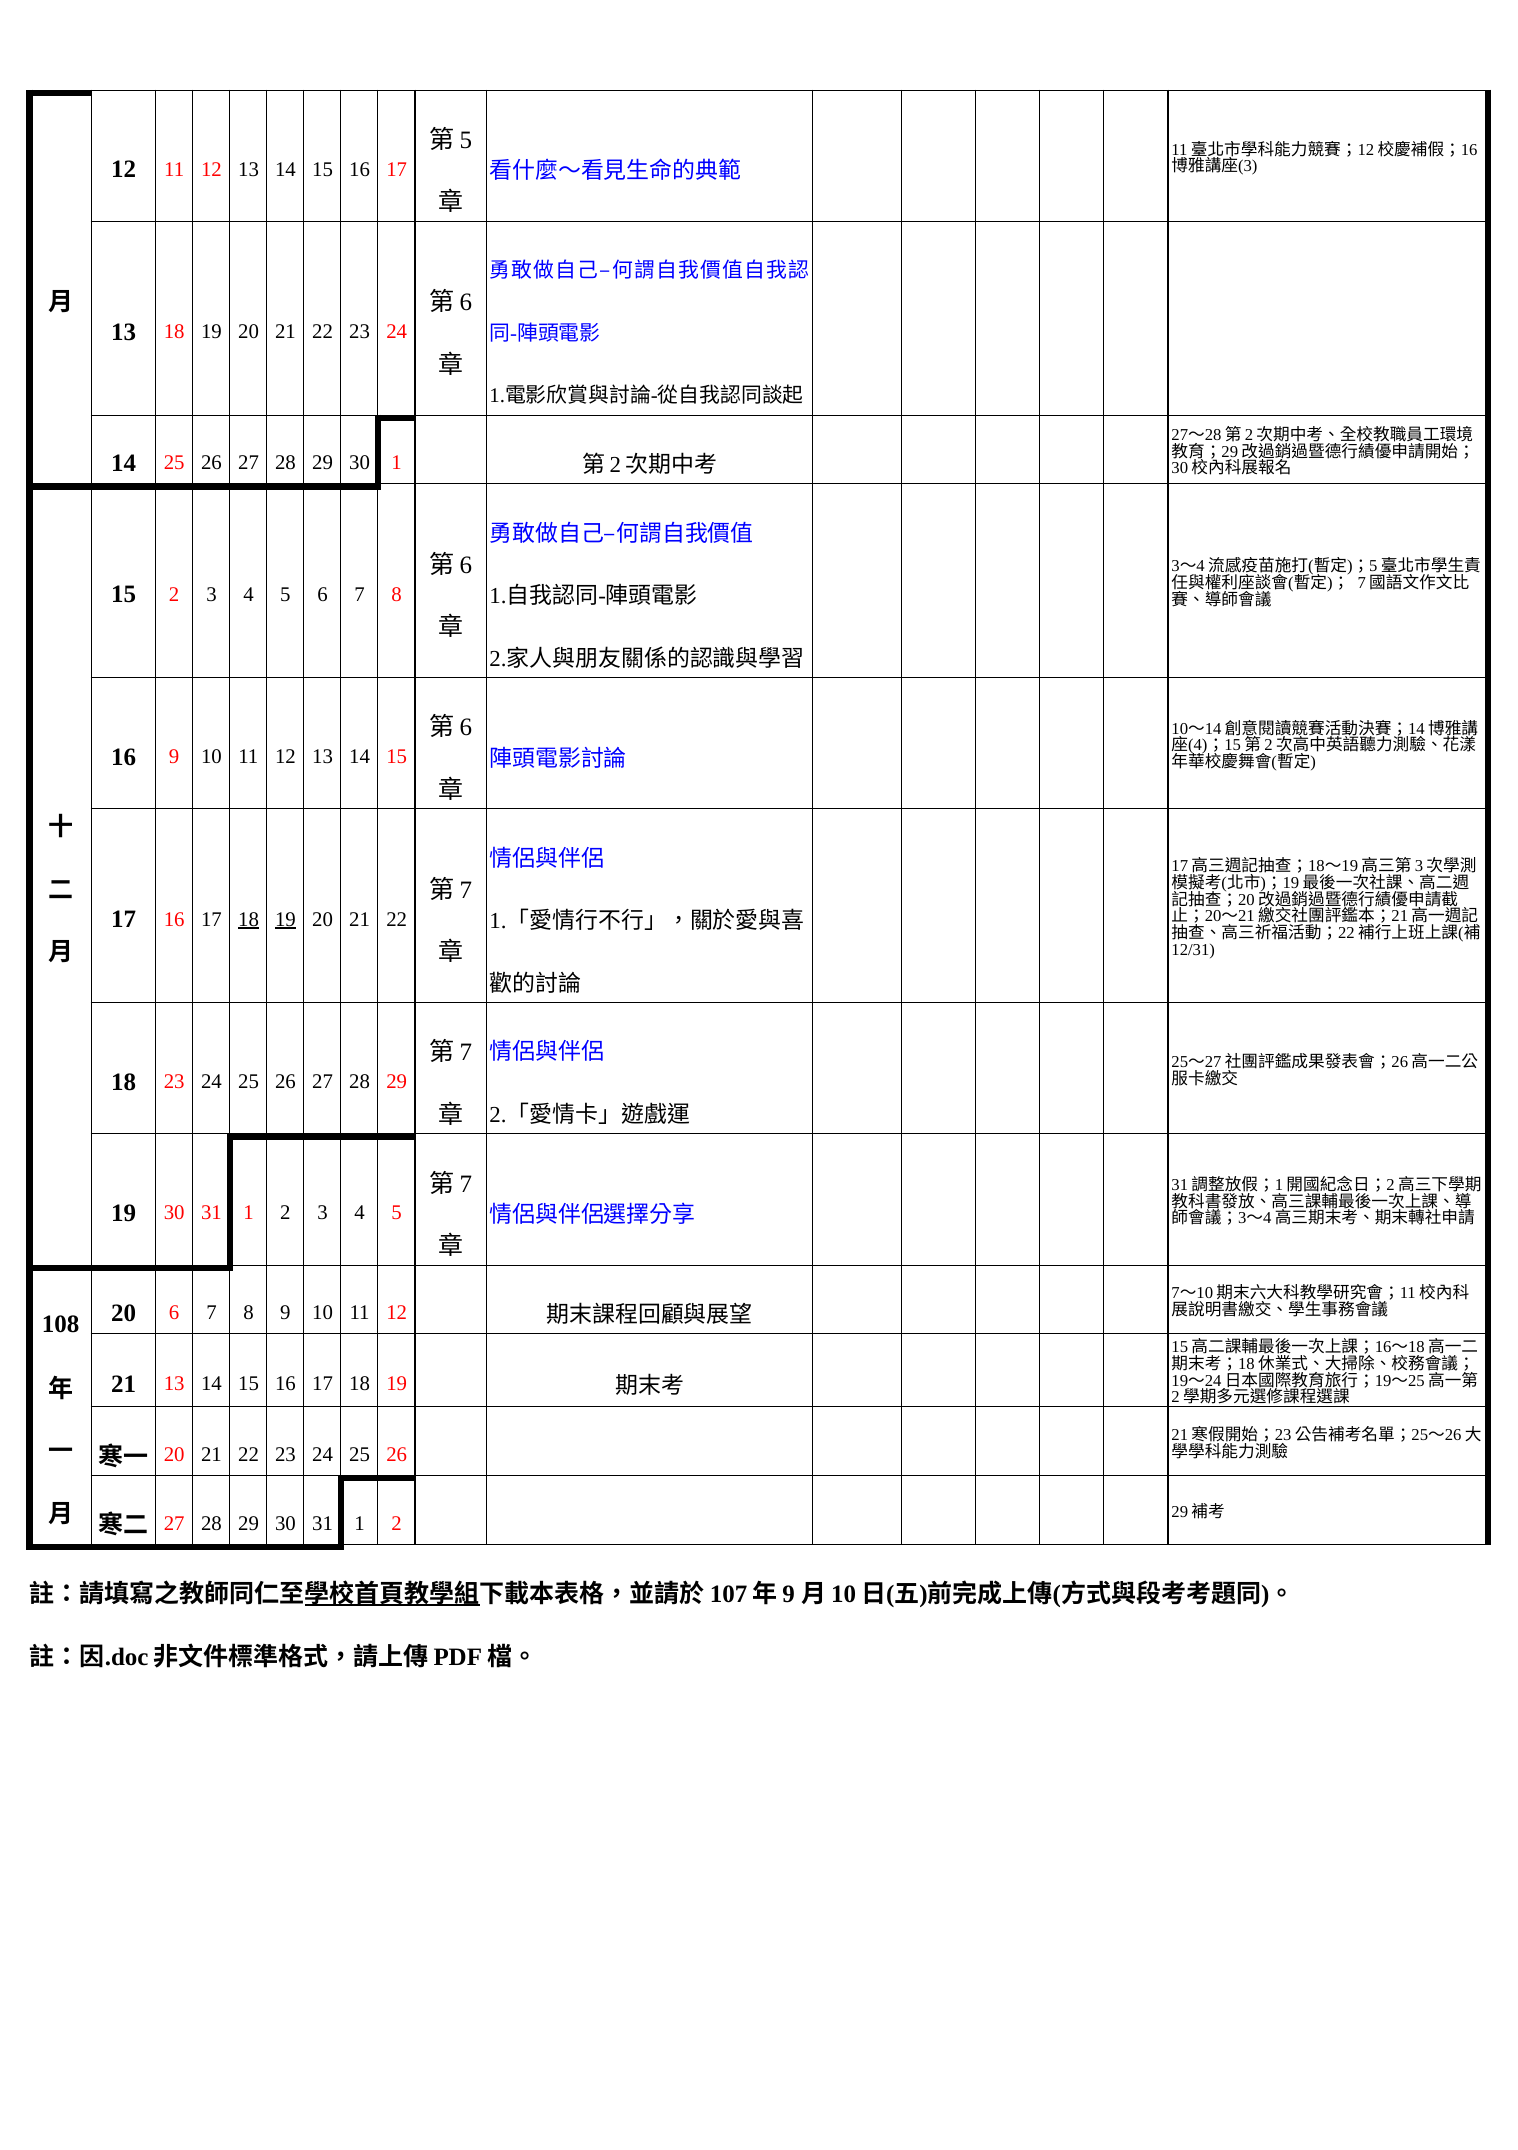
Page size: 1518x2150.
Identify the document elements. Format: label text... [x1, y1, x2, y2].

table_cell 情侶與伴侶選擇分享 [487, 1134, 812, 1264]
table_cell 29補考 [1169, 1476, 1485, 1544]
table_cell 27 [156, 1476, 192, 1544]
table_cell [813, 484, 901, 677]
table_cell [813, 678, 901, 808]
table_cell 看什麼～看見生命的典範 [487, 91, 812, 221]
table_cell [976, 1407, 1039, 1475]
table_cell 第5章 [416, 91, 486, 221]
table_cell 第6章 [416, 222, 486, 414]
table_cell [1040, 1476, 1103, 1544]
table_cell 第2次期中考 [487, 416, 812, 483]
table_cell 17 [304, 1334, 340, 1406]
table_cell 1 [381, 421, 414, 483]
table_cell 24 [193, 1003, 229, 1133]
table_cell [902, 484, 975, 677]
text 註：因.doc非文件標準格式，請上傳PDF檔。 [29, 1612, 1488, 1675]
table_cell 9 [156, 678, 192, 808]
table_cell 23 [341, 222, 377, 414]
table_cell 7 [341, 490, 377, 677]
table_cell 22 [230, 1407, 266, 1475]
table_cell 22 [304, 222, 340, 414]
table_cell 2 [267, 1140, 303, 1264]
table_cell 14 [193, 1334, 229, 1406]
table_cell 3～4流感疫苗施打(暫定)；5臺北市學生責任與權利座談會(暫定)； 7國語文作文比賽、導師會議 [1169, 484, 1485, 677]
table_cell 26 [267, 1003, 303, 1133]
table_cell 15 [304, 91, 340, 221]
table_cell 8 [230, 1266, 266, 1333]
table_cell [813, 1266, 901, 1333]
table_cell 31調整放假；1開國紀念日；2高三下學期教科書發放、高三課輔最後一次上課、導師會議；3～4高三期末考、期末轉社申請 [1169, 1134, 1485, 1264]
table_cell 27 [304, 1003, 340, 1133]
table_cell 26 [193, 416, 229, 483]
table_cell [902, 1003, 975, 1133]
table_cell 10 [304, 1266, 340, 1333]
table_cell [976, 809, 1039, 1002]
table_cell [813, 1003, 901, 1133]
table_cell 18 [341, 1334, 377, 1406]
table_cell 寒二 [92, 1476, 155, 1544]
table_cell 十二月 [33, 490, 91, 1264]
table_cell [976, 222, 1039, 414]
table_cell 29 [304, 416, 340, 483]
table_cell 24 [304, 1407, 340, 1475]
table_cell 23 [267, 1407, 303, 1475]
table_cell [902, 1476, 975, 1544]
table_cell [976, 1266, 1039, 1333]
table_cell 期末課程回顧與展望 [487, 1266, 812, 1333]
table_cell 7 [193, 1271, 229, 1333]
table_cell 13 [92, 222, 155, 414]
table_cell 3 [193, 490, 229, 677]
table_cell 12 [193, 91, 229, 221]
table_cell 21 [193, 1407, 229, 1475]
table_cell 19 [267, 809, 303, 1002]
table_cell 18 [230, 809, 266, 1002]
table_cell [902, 1407, 975, 1475]
table_cell 16 [156, 809, 192, 1002]
table_cell 14 [341, 678, 377, 808]
table_cell [813, 809, 901, 1002]
table_cell [1104, 809, 1167, 1002]
table_cell 8 [378, 484, 414, 677]
table_cell 28 [341, 1003, 377, 1133]
table_cell 27 [230, 416, 266, 483]
table_cell 21 [267, 222, 303, 414]
table_cell 24 [378, 222, 414, 414]
table_cell [1040, 222, 1103, 414]
table_cell 7～10期末六大科教學研究會；11校內科展說明書繳交、學生事務會議 [1169, 1266, 1485, 1333]
table_cell [902, 1266, 975, 1333]
table_cell [813, 1407, 901, 1475]
table_cell 情侶與伴侶 2.「愛情卡」遊戲運 [487, 1003, 812, 1133]
table_cell [1104, 1407, 1167, 1475]
table_cell [1104, 1334, 1167, 1406]
table_cell 11 [341, 1266, 377, 1333]
table_cell 11 [230, 678, 266, 808]
table_cell 30 [341, 416, 375, 483]
table_cell [1104, 1134, 1167, 1264]
table_cell [1104, 91, 1167, 221]
table_cell 28 [267, 416, 303, 483]
table_cell [1104, 222, 1167, 414]
table_cell 25 [341, 1407, 377, 1475]
table_cell 勇敢做自己–何謂自我價值 1.自我認同-陣頭電影 2.家人與朋友關係的認識與學習 [487, 484, 812, 677]
table_cell [1104, 484, 1167, 677]
table_cell [813, 1334, 901, 1406]
table_cell 29 [230, 1476, 266, 1544]
table_cell 4 [230, 490, 266, 677]
table_cell [902, 1334, 975, 1406]
table_cell 19 [193, 222, 229, 414]
table_cell 25 [156, 416, 192, 483]
table_cell 20 [156, 1407, 192, 1475]
table_cell 30 [156, 1134, 192, 1264]
table_cell 15 [378, 678, 414, 808]
table_cell [1040, 484, 1103, 677]
table_cell 18 [92, 1003, 155, 1133]
table_cell [902, 416, 975, 483]
table_cell 11 [156, 91, 192, 221]
table_cell [976, 1134, 1039, 1264]
table_cell 第6章 [416, 484, 486, 677]
table_cell 12 [92, 91, 155, 221]
table_cell [976, 1003, 1039, 1133]
table_cell 5 [267, 490, 303, 677]
table_cell 10～14創意閱讀競賽活動決賽；14博雅講座(4)；15第2次高中英語聽力測驗、花漾年華校慶舞會(暫定) [1169, 678, 1485, 808]
table_cell 15高二課輔最後一次上課；16～18高一二期末考；18休業式、大掃除、校務會議；19～24日本國際教育旅行；19～25高一第2學期多元選修課程選課 [1169, 1334, 1485, 1406]
table_cell [1104, 678, 1167, 808]
table_cell 17 [193, 809, 229, 1002]
table_cell [902, 1134, 975, 1264]
table_cell 情侶與伴侶 1.「愛情行不行」，關於愛與喜 歡的討論 [487, 809, 812, 1002]
table_cell [1040, 91, 1103, 221]
table_cell 20 [304, 809, 340, 1002]
table_cell [416, 416, 486, 483]
table_cell 2 [156, 490, 192, 677]
table_cell [813, 222, 901, 414]
table_cell 28 [193, 1476, 229, 1544]
table_cell 13 [230, 91, 266, 221]
table_cell 月 [33, 96, 91, 483]
table_cell [416, 1407, 486, 1475]
table_cell 13 [304, 678, 340, 808]
table_cell 1 [344, 1481, 377, 1544]
table_cell [976, 91, 1039, 221]
table_cell [1169, 222, 1485, 414]
table_cell [976, 1476, 1039, 1544]
table_cell [902, 91, 975, 221]
table_cell 17高三週記抽查；18～19高三第3次學測模擬考(北市)；19最後一次社課、高二週記抽查；20改過銷過暨德行績優申請截止；20～21繳交社團評鑑本；21高一週記抽查、高三祈福活動；22補行上班上課(補12/31) [1169, 809, 1485, 1002]
table_cell 9 [267, 1266, 303, 1333]
table_cell 13 [156, 1334, 192, 1406]
table_cell [1104, 1476, 1167, 1544]
table_cell [902, 222, 975, 414]
table_cell [1040, 1134, 1103, 1264]
table_cell 14 [92, 416, 155, 483]
table_cell 26 [378, 1407, 414, 1475]
table_cell 20 [230, 222, 266, 414]
table_cell 30 [267, 1476, 303, 1544]
table_cell 21 [341, 809, 377, 1002]
table_cell [1040, 678, 1103, 808]
table_cell [1040, 809, 1103, 1002]
table_cell 第7章 [416, 809, 486, 1002]
table_cell 108 年 一 月 [33, 1271, 91, 1544]
table_cell 23 [156, 1003, 192, 1133]
table_cell [416, 1266, 486, 1333]
table_cell 16 [92, 678, 155, 808]
table_cell [813, 91, 901, 221]
table_cell 18 [156, 222, 192, 414]
table_cell 11臺北市學科能力競賽；12校慶補假；16博雅講座(3) [1169, 91, 1485, 221]
table_cell 20 [92, 1271, 155, 1333]
table_cell 16 [341, 91, 377, 221]
table_cell 15 [92, 490, 155, 677]
table_cell [416, 1334, 486, 1406]
table_cell [487, 1407, 812, 1475]
table_cell 1 [233, 1140, 266, 1264]
table_cell 寒一 [92, 1407, 155, 1475]
table_cell 3 [304, 1140, 340, 1264]
table_cell 第7章 [416, 1134, 486, 1264]
table_cell [813, 416, 901, 483]
table_cell 16 [267, 1334, 303, 1406]
table_cell 15 [230, 1334, 266, 1406]
table_cell [1104, 1266, 1167, 1333]
table_cell 12 [267, 678, 303, 808]
table_cell 29 [378, 1003, 414, 1133]
table_cell 10 [193, 678, 229, 808]
table_cell 31 [304, 1476, 338, 1544]
table_cell 12 [378, 1266, 414, 1333]
table_cell 14 [267, 91, 303, 221]
table_cell 21寒假開始；23公告補考名單；25～26大學學科能力測驗 [1169, 1407, 1485, 1475]
table_cell 31 [193, 1134, 227, 1264]
table_cell [976, 416, 1039, 483]
table_cell [1040, 1407, 1103, 1475]
table_cell 第6章 [416, 678, 486, 808]
table_cell [487, 1476, 812, 1544]
table_cell [976, 678, 1039, 808]
table_cell [813, 1476, 901, 1544]
table_cell [1104, 416, 1167, 483]
table_cell [902, 809, 975, 1002]
table_cell [902, 678, 975, 808]
table_cell [1040, 1003, 1103, 1133]
table_cell [1040, 1334, 1103, 1406]
table_cell 期末考 [487, 1334, 812, 1406]
text 註：請填寫之教師同仁至學校首頁教學組下載本表格，並請於107年9 月10日(五)前完成上傳(方式與段考考題同)。 [29, 1550, 1488, 1612]
table_cell [976, 1334, 1039, 1406]
table_cell 4 [341, 1140, 377, 1264]
table_cell [1040, 1266, 1103, 1333]
table_cell 陣頭電影討論 [487, 678, 812, 808]
table_cell 22 [378, 809, 414, 1002]
table_cell 6 [304, 490, 340, 677]
table_cell 25 [230, 1003, 266, 1133]
table_cell [416, 1476, 486, 1544]
table_cell 勇敢做自己–何謂自我價值自我認同-陣頭電影 1.電影欣賞與討論-從自我認同談起 [487, 222, 812, 414]
table_cell [1040, 416, 1103, 483]
table_cell 第7章 [416, 1003, 486, 1133]
table_cell [813, 1134, 901, 1264]
table_cell 5 [378, 1140, 414, 1264]
table_cell 21 [92, 1334, 155, 1406]
table_cell 25～27社團評鑑成果發表會；26高一二公服卡繳交 [1169, 1003, 1485, 1133]
table_cell [976, 484, 1039, 677]
table_cell 19 [92, 1134, 155, 1264]
table_cell 17 [378, 91, 414, 221]
table_cell 2 [378, 1481, 414, 1544]
table_cell 6 [156, 1271, 192, 1333]
table_cell 17 [92, 809, 155, 1002]
table_cell 19 [378, 1334, 414, 1406]
table_cell 27～28第2次期中考、全校教職員工環境教育；29改過銷過暨德行績優申請開始；30校內科展報名 [1169, 416, 1485, 483]
table_cell [1104, 1003, 1167, 1133]
